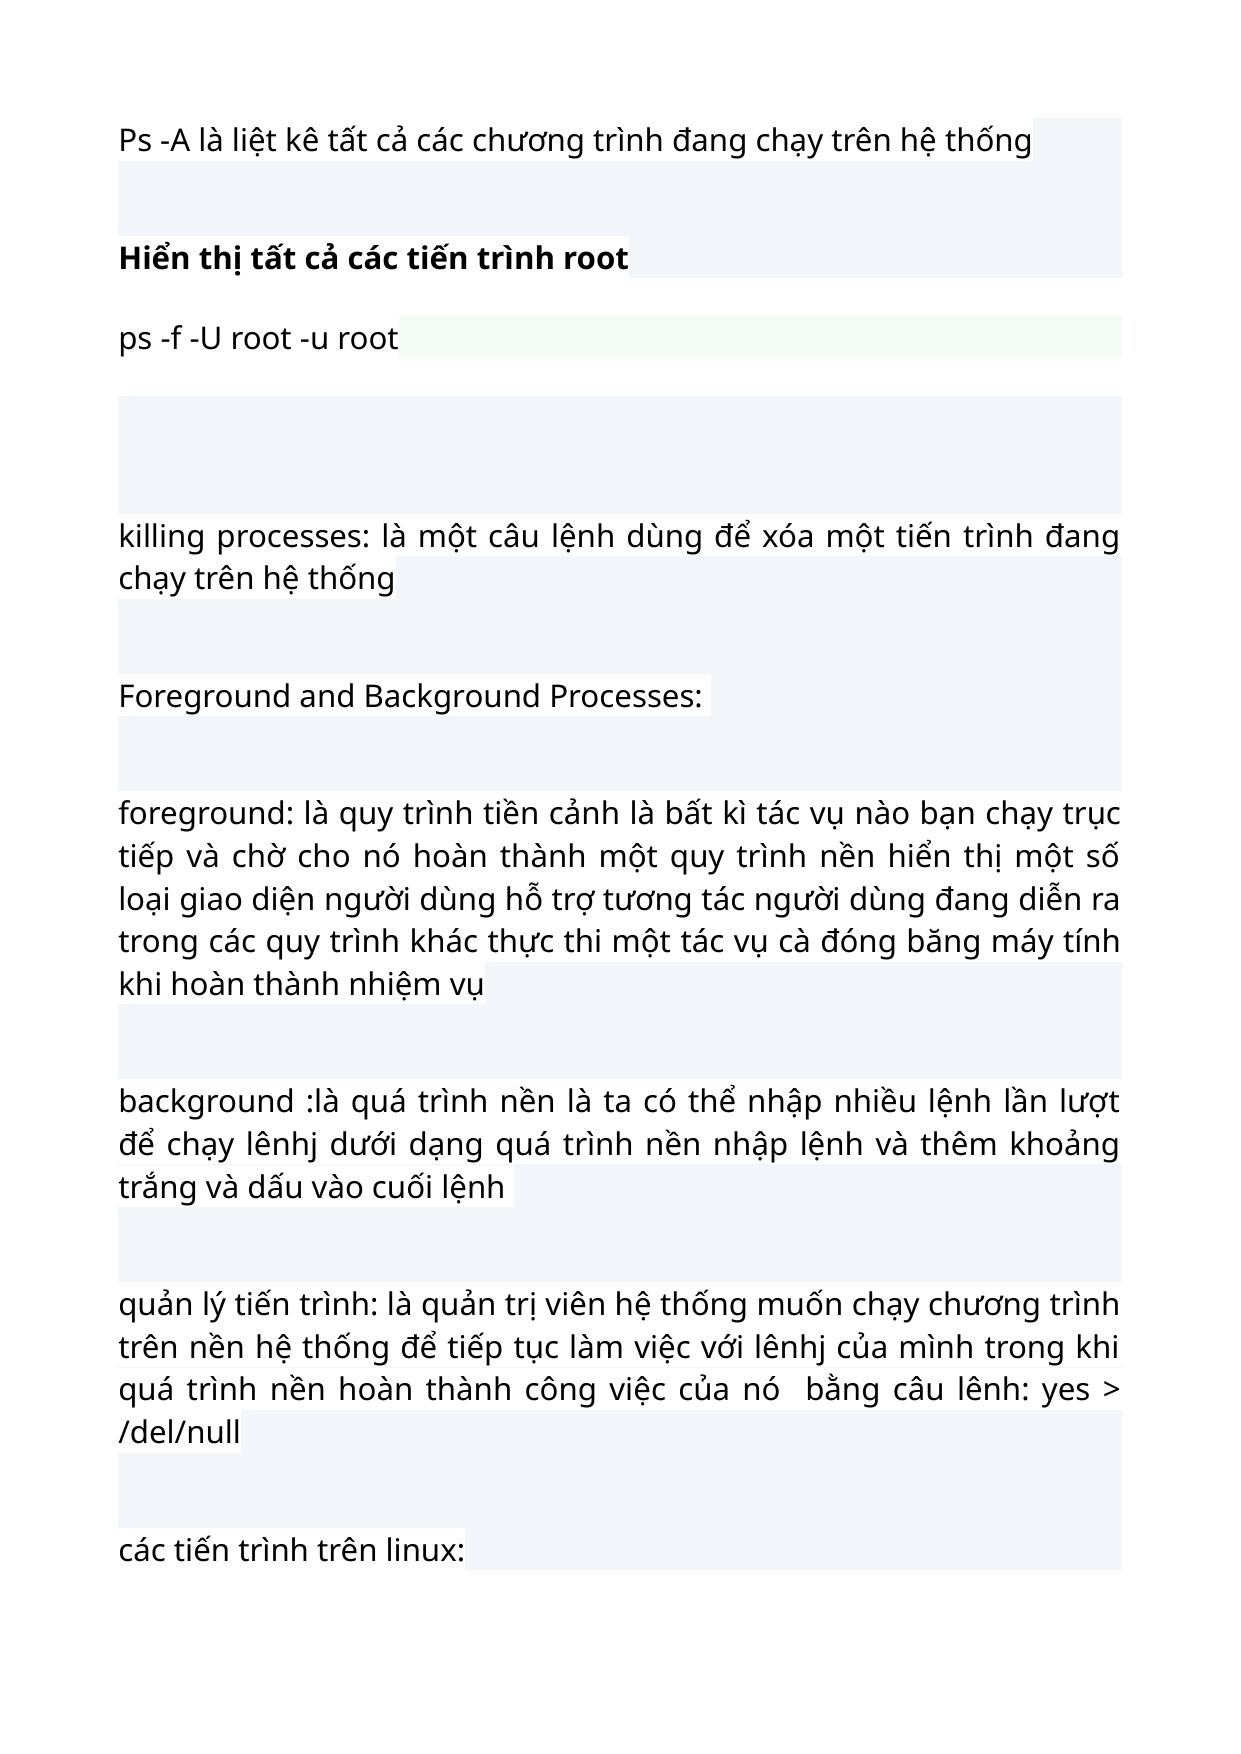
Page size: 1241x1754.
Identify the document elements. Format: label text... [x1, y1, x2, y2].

text các tiến trình trên linux: [118, 1528, 1122, 1570]
subtitle Hiển thị tất cả các tiến trình root [118, 236, 1122, 278]
text foreground: là quy trình tiền cảnh là bất kì tác vụ nào bạn chạy trục tiếp và chờ cho nó hoàn thành một quy trình nền hiển thị một số loại giao diện người dùng hỗ trợ tương tác người dùng đang diễn ra trong các quy trình khác thực thi một tác vụ cà đóng băng máy tính khi hoàn thành nhiệm vụ [118, 791, 1122, 1004]
text Foreground and Background Processes: [118, 674, 1122, 716]
text killing processes: là một câu lệnh dùng để xóa một tiến trình đang chạy trên hệ thống [118, 513, 1122, 599]
text quản lý tiến trình: là quản trị viên hệ thống muốn chạy chương trình trên nền hệ thống để tiếp tục làm việc với lênhj của mình trong khi quá trình nền hoàn thành công việc của nó bằng câu lênh: yes > /del/null [118, 1282, 1122, 1453]
text Ps -A là liệt kê tất cả các chương trình đang chạy trên hệ thống [118, 118, 1122, 161]
text ps -f -U root -u root [118, 316, 1122, 358]
text background :là quá trình nền là ta có thể nhập nhiều lệnh lần lượt để chạy lênhj dưới dạng quá trình nền nhập lệnh và thêm khoảng trắng và dấu vào cuối lệnh [118, 1079, 1122, 1207]
